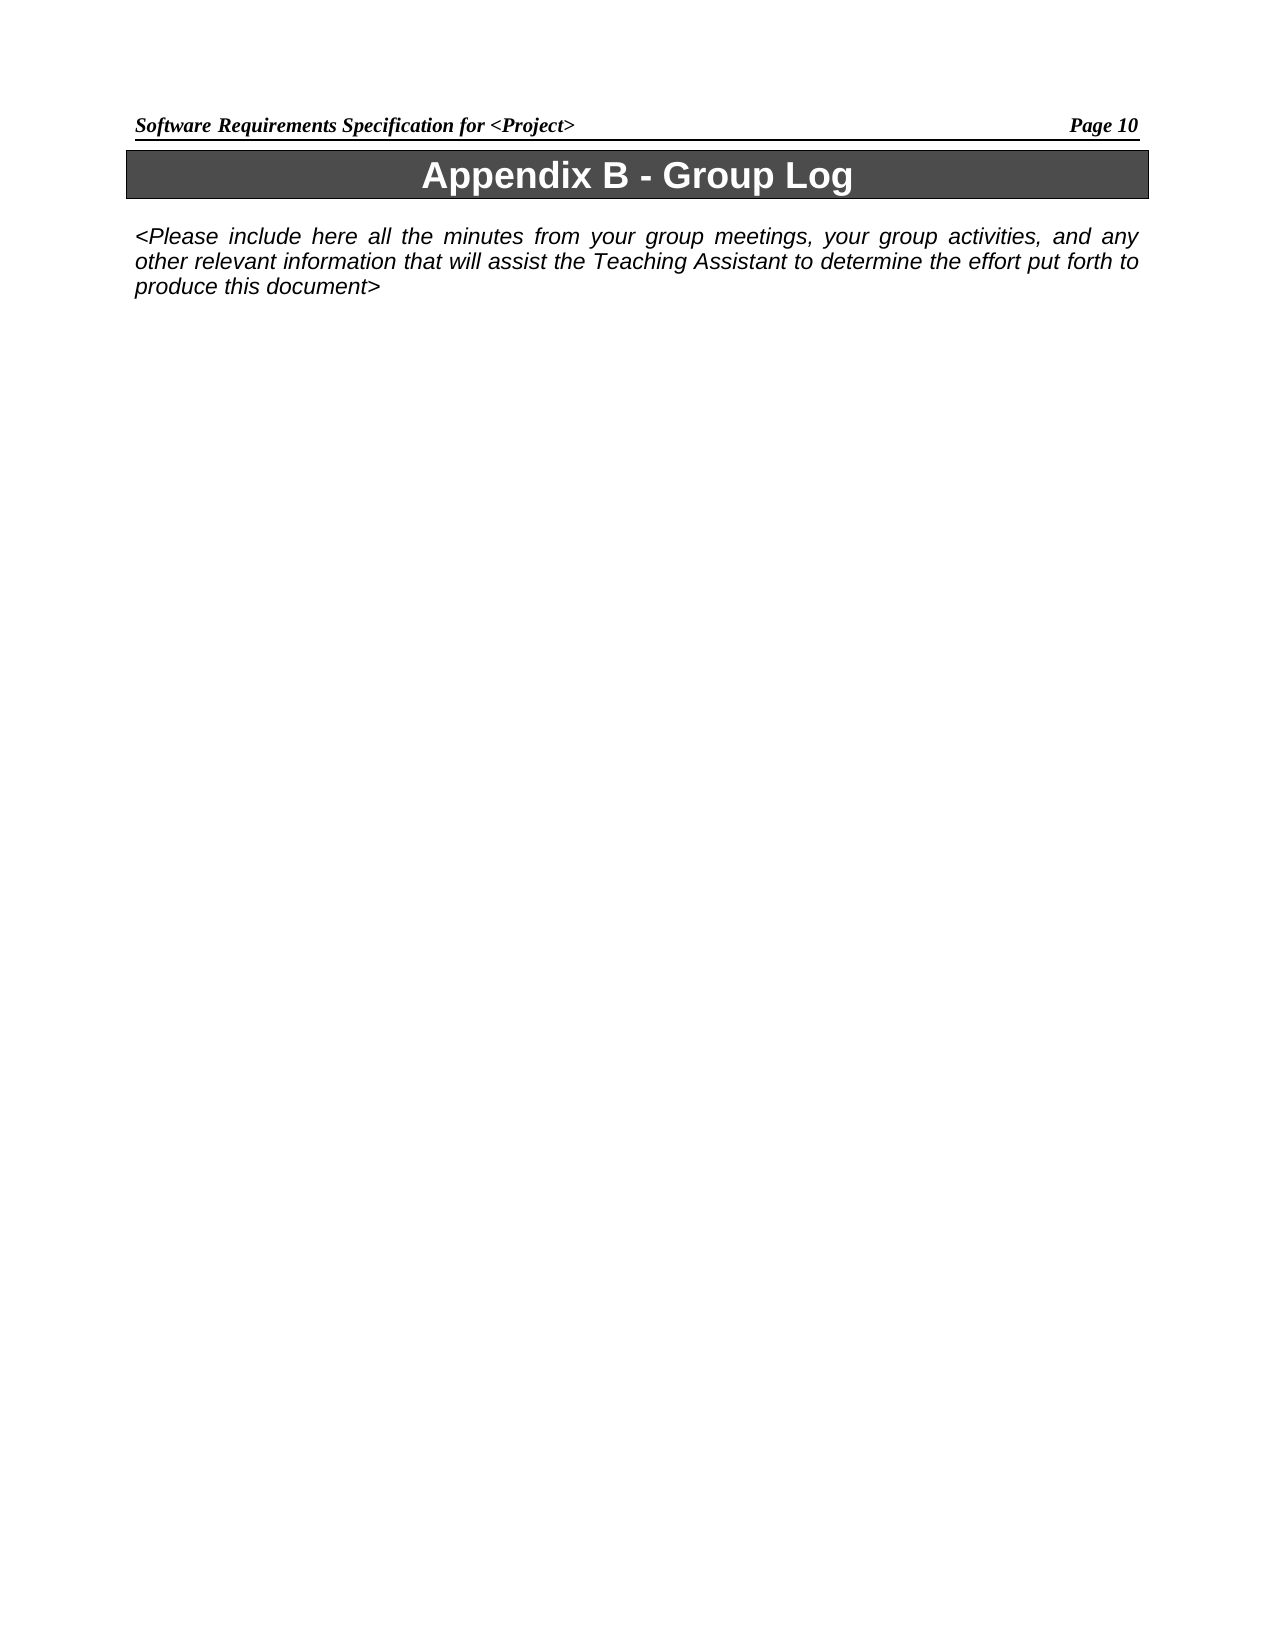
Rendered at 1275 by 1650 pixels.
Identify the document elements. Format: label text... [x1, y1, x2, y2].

text <Please include here all the minutes from your group meetings, your group activities, and any other relevant information that will assist the Teaching Assistant to determine the effort put forth to produce this document> [135, 224, 1140, 299]
text Appendix B - Group Log [127, 151, 1148, 198]
